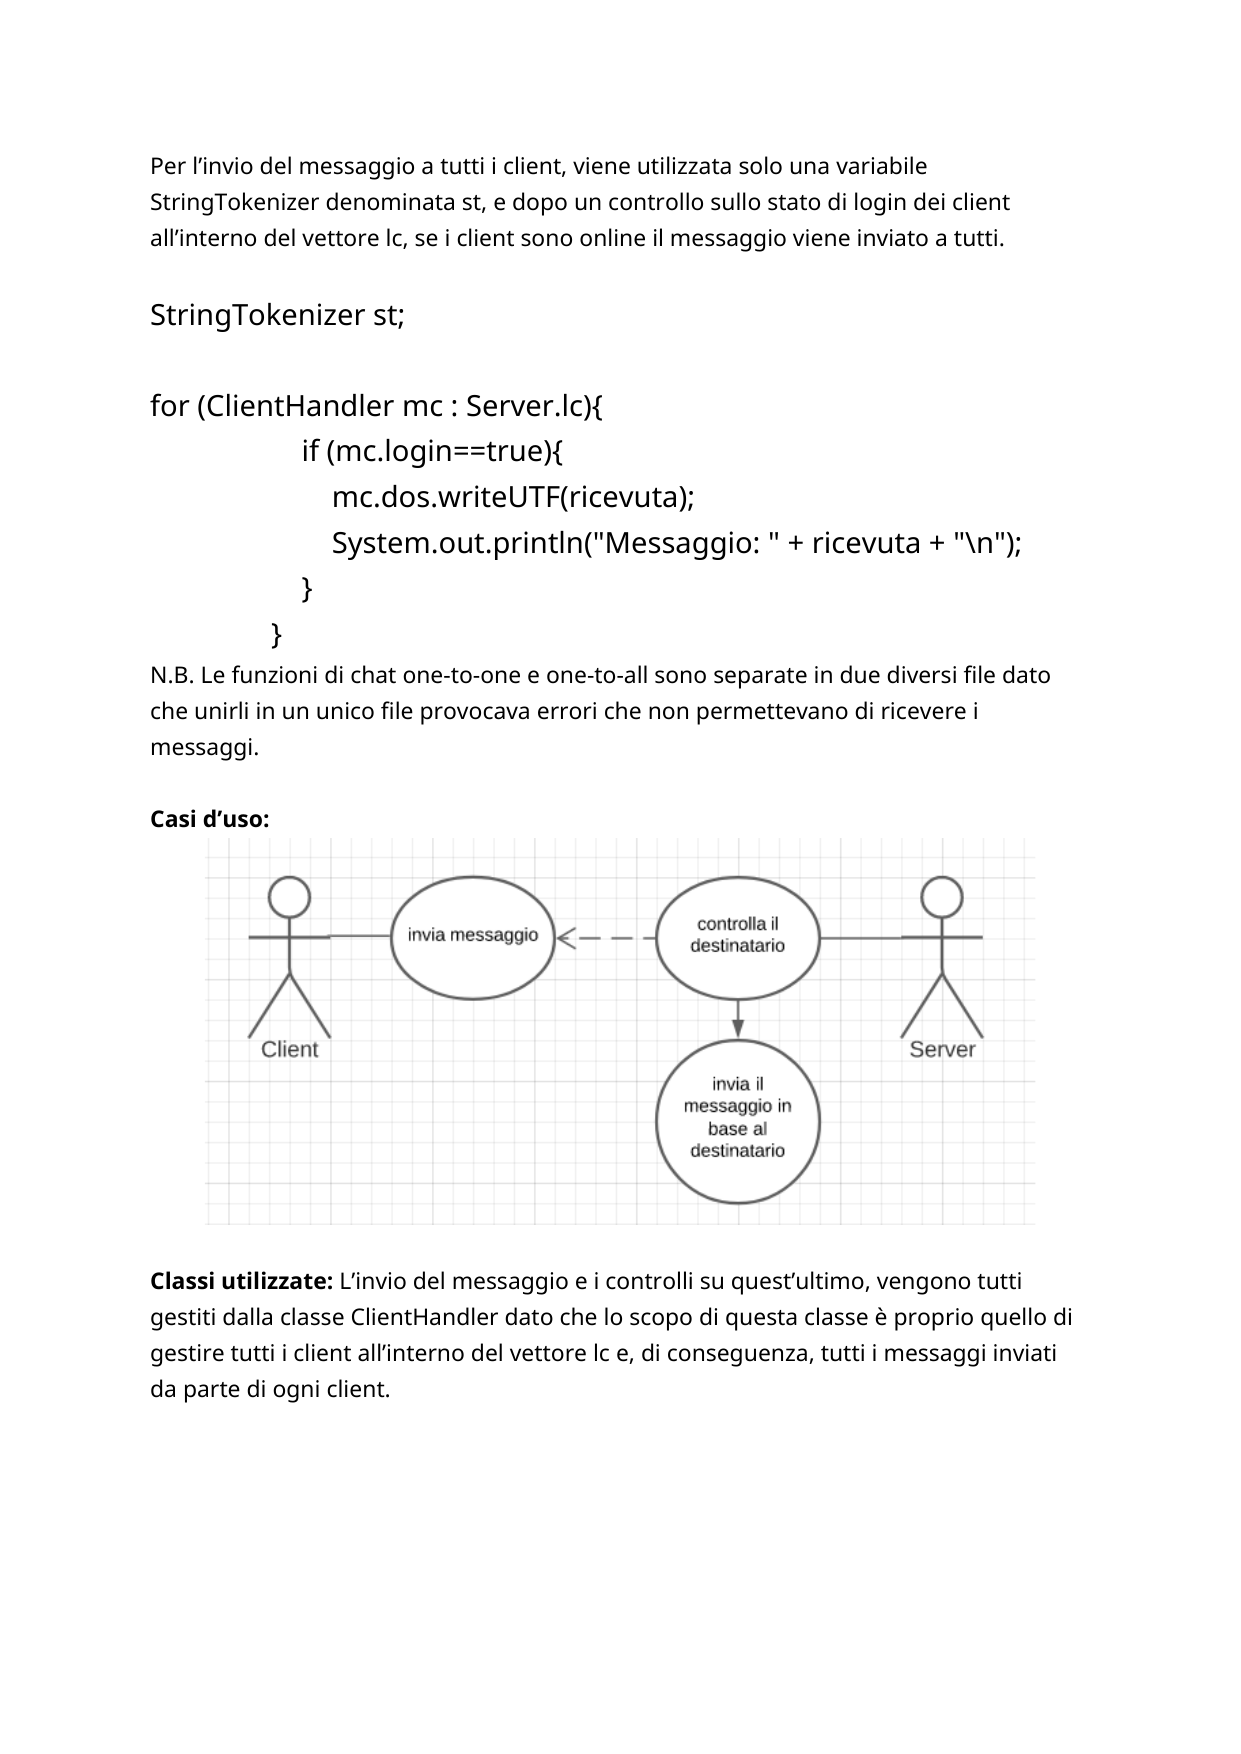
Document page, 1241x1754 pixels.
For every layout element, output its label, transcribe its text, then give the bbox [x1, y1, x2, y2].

text mc.dos.writeUTF(ricevuta); [150, 476, 1090, 516]
text Per l’invio del messaggio a tutti i client, viene utilizzata solo una variabile StringTokenizer denominata st, e dopo un controllo sullo stato di login dei client all’interno del vettore lc, se i client sono online il messaggio viene inviato a tutti. [150, 150, 1090, 253]
text Classi utilizzate: L’invio del messaggio e i controlli su quest’ultimo, vengono tutti gestiti dalla classe ClientHandler dato che lo scopo di questa classe è proprio quello di gestire tutti i client all’interno del vettore lc e, di conseguenza, tutti i messaggi inviati da parte di ogni client. [150, 1265, 1090, 1404]
text } [150, 613, 1090, 653]
text System.out.println("Messaggio: " + ricevuta + "\n"); [150, 522, 1090, 562]
text StringTokenizer st; [150, 294, 1090, 333]
text if (mc.login==true){ [150, 431, 1090, 470]
text N.B. Le funzioni di chat one-to-one e one-to-all sono separate in due diversi file dato che unirli in un unico file provocava errori che non permettevano di ricevere i messaggi. [150, 659, 1090, 762]
text } [150, 567, 1090, 607]
text for (ClientHandler mc : Server.lc){ [150, 385, 1090, 425]
text Casi d’uso: [150, 802, 1090, 834]
picture [204, 838, 1036, 1225]
